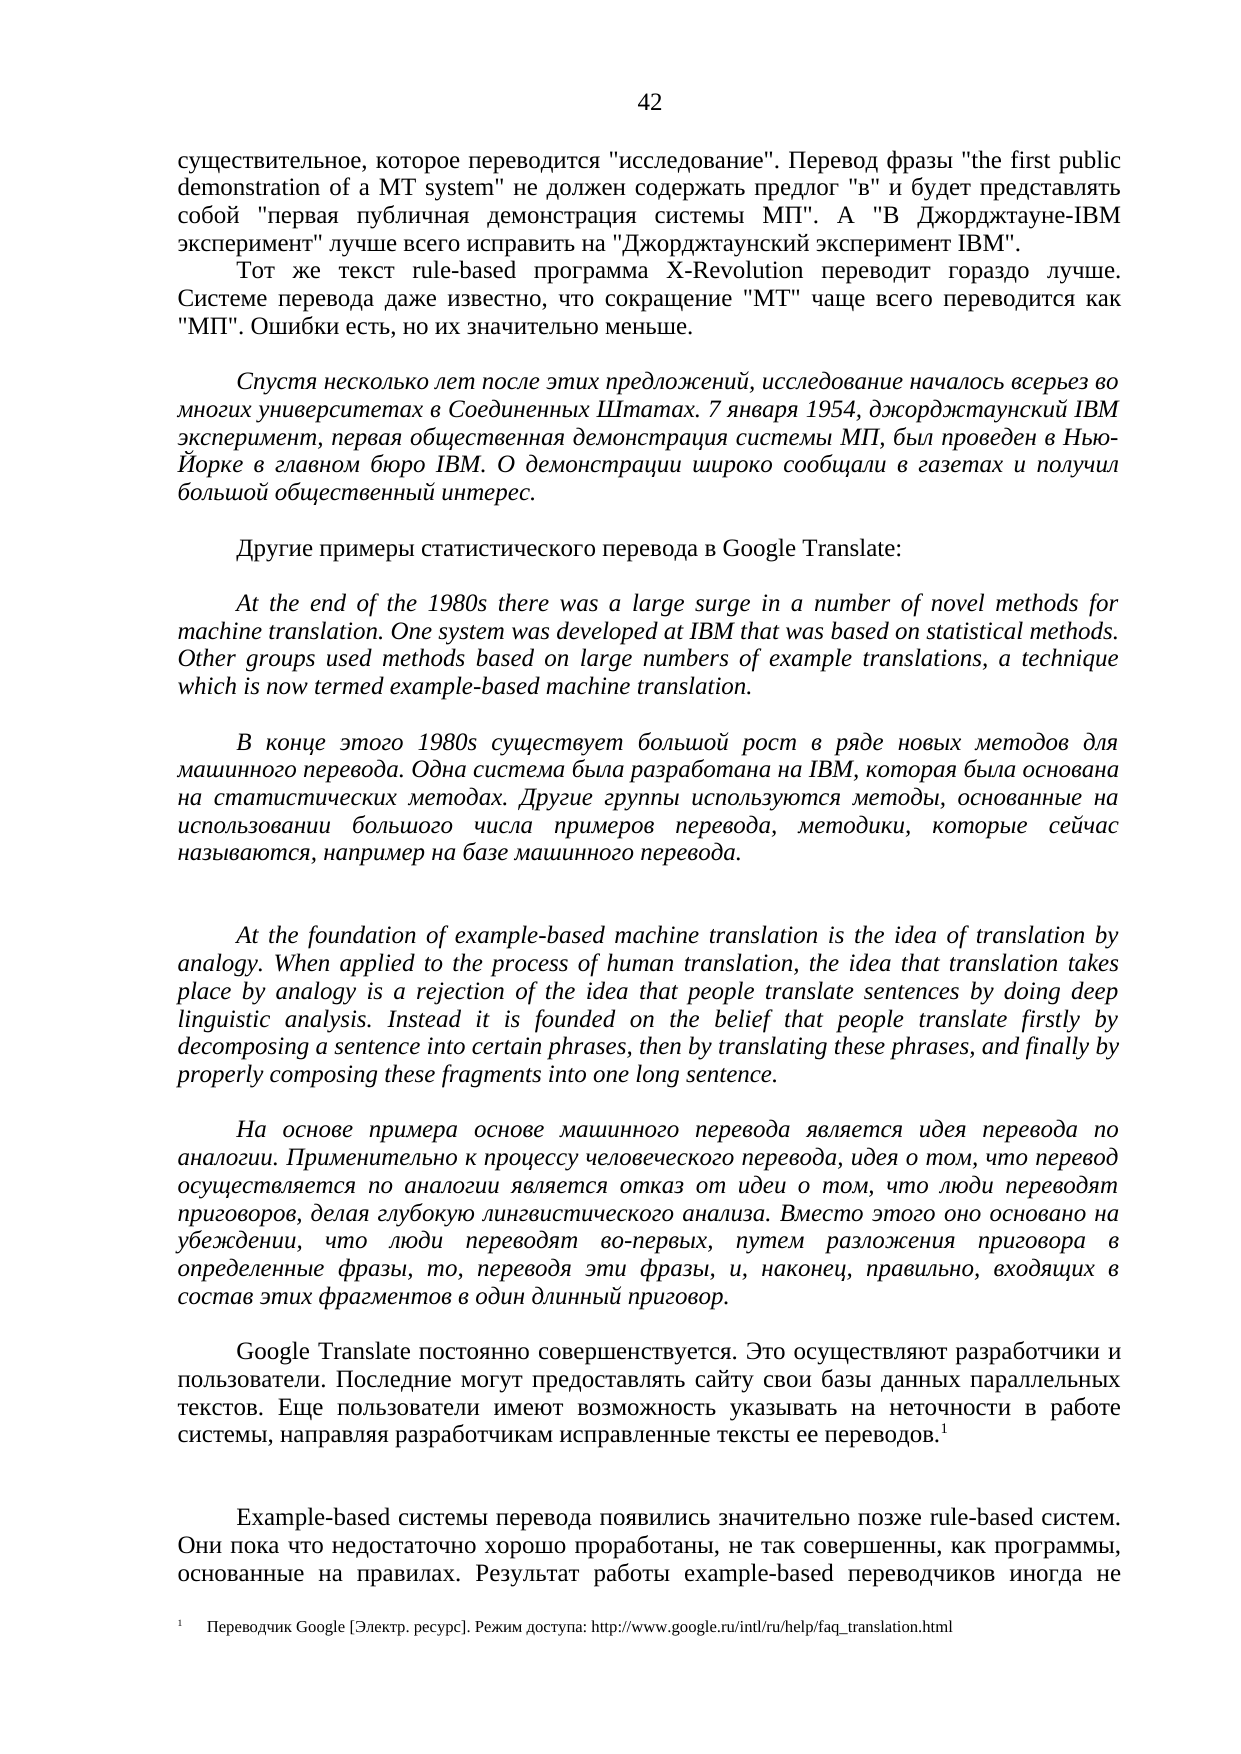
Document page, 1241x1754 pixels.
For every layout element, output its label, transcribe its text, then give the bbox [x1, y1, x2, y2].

text существительное, которое переводится "исследование". Перевод фразы "the first public demonstration of a MT system" не должен содержать предлог "в" и будет представлять собой "первая публичная демонстрация системы МП". А "В Джорджтауне-IBM эксперимент" лучше всего исправить на "Джорджтаунский эксперимент IBM". [177, 146, 1122, 257]
text Google Translate постоянно совершенствуется. Это осуществляют разработчики и пользователи. Последние могут предоставлять сайту свои базы данных параллельных текстов. Еще пользователи имеют возможность указывать на неточности в работе системы, направляя разработчикам исправленные тексты ее переводов. [177, 1337, 1122, 1448]
text На основе примера основе машинного перевода является идея перевода по аналогии. Применительно к процессу человеческого перевода, идея о том, что перевод осуществляется по аналогии является отказ от идеи о том, что люди переводят приговоров, делая глубокую лингвистического анализа. Вместо этого оно основано на убеждении, что люди переводят во-первых, путем разложения приговора в определенные фразы, то, переводя эти фразы, и, наконец, правильно, входящих в состав этих фрагментов в один длинный приговор. [177, 1116, 1122, 1309]
text Example-based системы перевода появились значительно позже rule-based систем. Они пока что недостаточно хорошо проработаны, не так совершенны, как программы, основанные на правилах. Результат работы example-based переводчиков иногда не [177, 1503, 1122, 1587]
text At the foundation of example-based machine translation is the idea of translation by analogy. When applied to the process of human translation, the idea that translation takes place by analogy is a rejection of the idea that people translate sentences by doing deep linguistic analysis. Instead it is founded on the belief that people translate firstly by decomposing a sentence into certain phrases, then by translating these phrases, and finally by properly composing these fragments into one long sentence. [177, 922, 1122, 1088]
text Тот же текст rule-based программа X-Revolution переводит гораздо лучше. Системе перевода даже известно, что сокращение "MT" чаще всего переводится как "МП". Ошибки есть, но их значительно меньше. [177, 257, 1122, 340]
text В конце этого 1980s существует большой рост в ряде новых методов для машинного перевода. Одна система была разработана на IBM, которая была основана на статистических методах. Другие группы используются методы, основанные на использовании большого числа примеров перевода, методики, которые сейчас называются, например на базе машинного перевода. [177, 728, 1122, 866]
text Другие примеры статистического перевода в Google Translate: [177, 534, 1122, 561]
text Переводчик Google [Электр. ресурс]. Режим доступа: http://www.google.ru/intl/ru/help/faq_translation.html [177, 1617, 1122, 1636]
text At the end of the 1980s there was a large surge in a number of novel methods for machine translation. One system was developed at IBM that was based on statistical methods. Other groups used methods based on large numbers of example translations, a technique which is now termed example-based machine translation. [177, 589, 1122, 700]
text Спустя несколько лет после этих предложений, исследование началось всерьез во многих университетах в Соединенных Штатах. 7 января 1954, джорджтаунский IBM эксперимент, первая общественная демонстрация системы МП, был проведен в Нью-Йорке в главном бюро IBM. О демонстрации широко сообщали в газетах и получил большой общественный интерес. [177, 367, 1122, 506]
